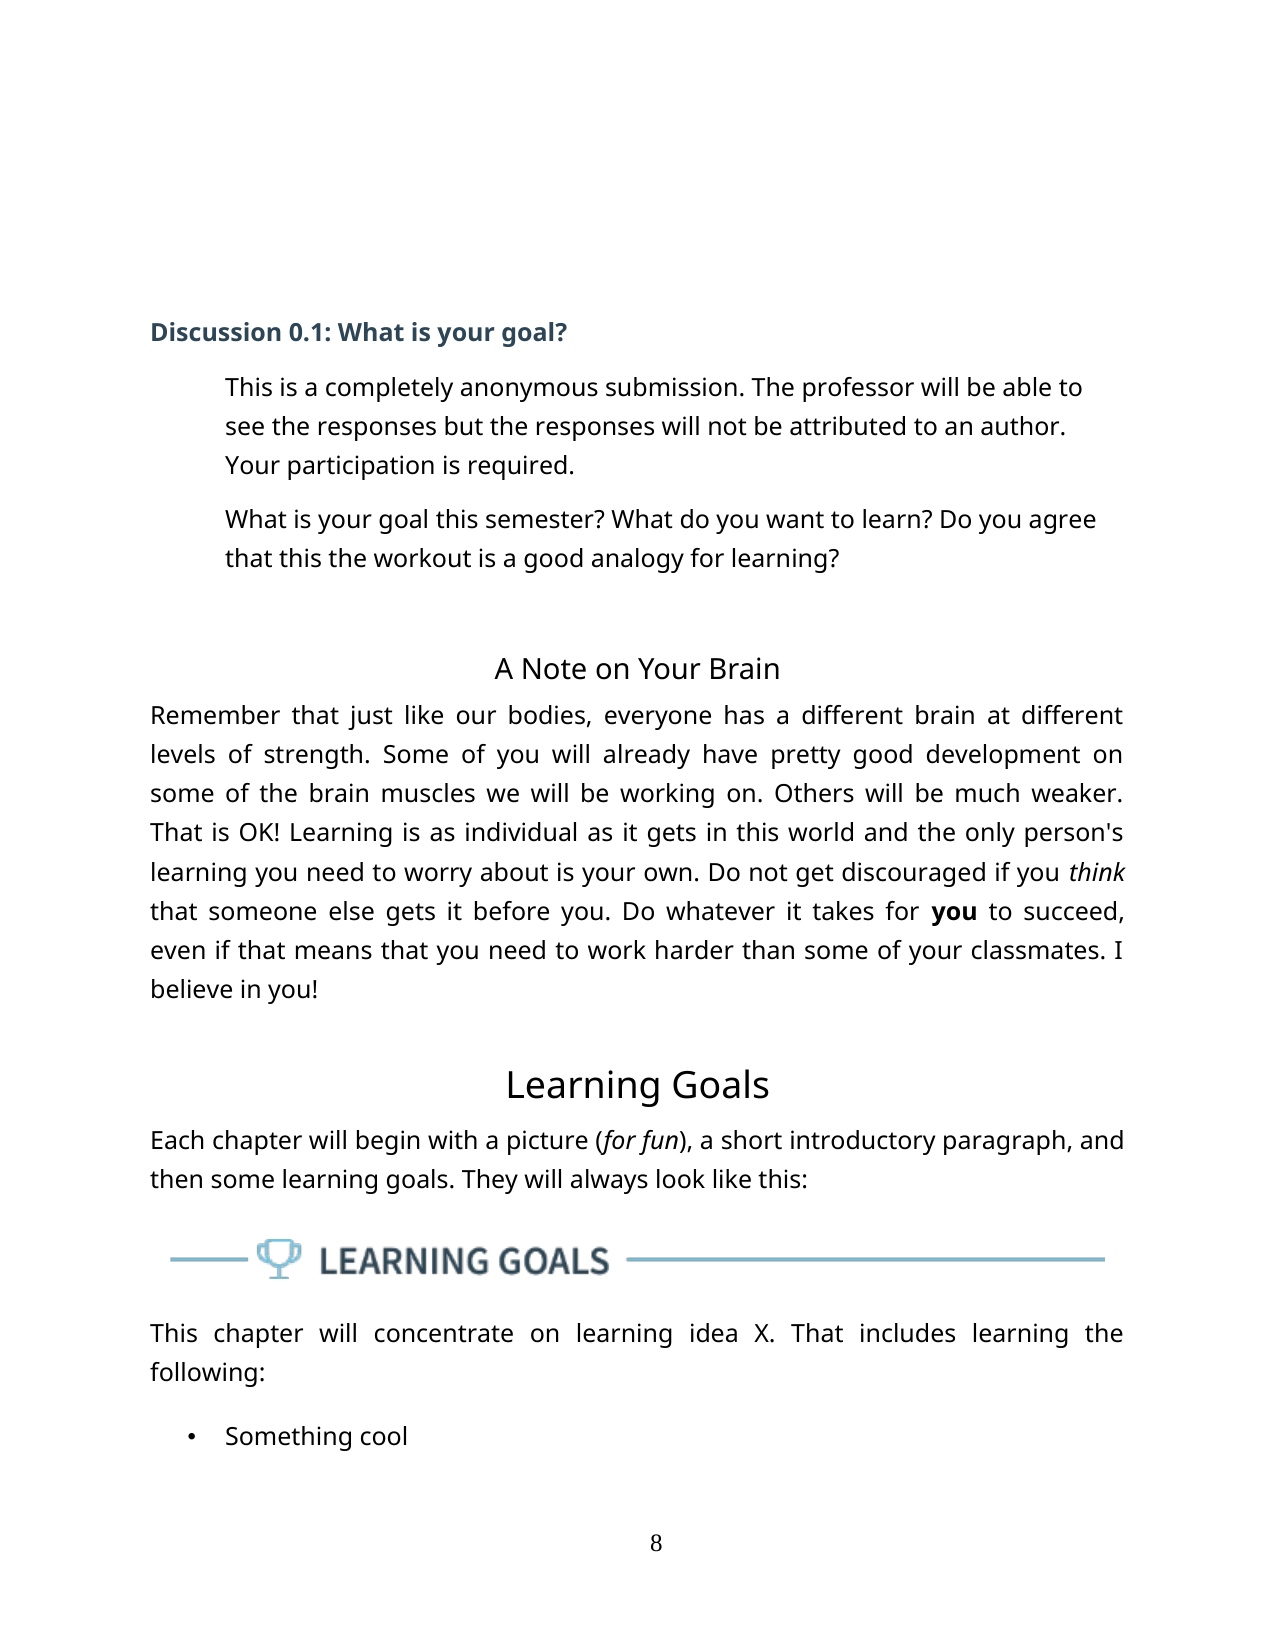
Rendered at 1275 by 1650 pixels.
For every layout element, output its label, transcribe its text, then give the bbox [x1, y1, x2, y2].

text This is a completely anonymous submission. The professor will be able to see the responses but the responses will not be attributed to an author. Your participation is required. [225, 369, 1125, 482]
text This chapter will concentrate on learning idea X. That includes learning the following: [150, 1315, 1125, 1388]
text Discussion 0.1: What is your goal? [150, 314, 1109, 348]
subtitle A Note on Your Brain [150, 648, 1125, 688]
text What is your goal this semester? What do you want to learn? Do you agree that this the workout is a good analogy for learning? [225, 501, 1125, 574]
picture [170, 1239, 1105, 1279]
text Remember that just like our bodies, everyone has a different brain at different levels of strength. Some of you will already have pretty good development on some of the brain muscles we will be working on. Others will be much weaker. That is OK! Learning is as individual as it gets in this world and the only person's learning you need to worry about is your own. Do not get discouraged if you think that someone else gets it before you. Do whatever it takes for you to succeed, even if that means that you need to work harder than some of your classmates. I believe in you! [150, 698, 1125, 1006]
subtitle Learning Goals [150, 1058, 1125, 1109]
list Something cool [187, 1418, 1125, 1453]
text Each chapter will begin with a picture (for fun), a short introductory paragraph, and then some learning goals. They will always look like this: [150, 1122, 1125, 1196]
